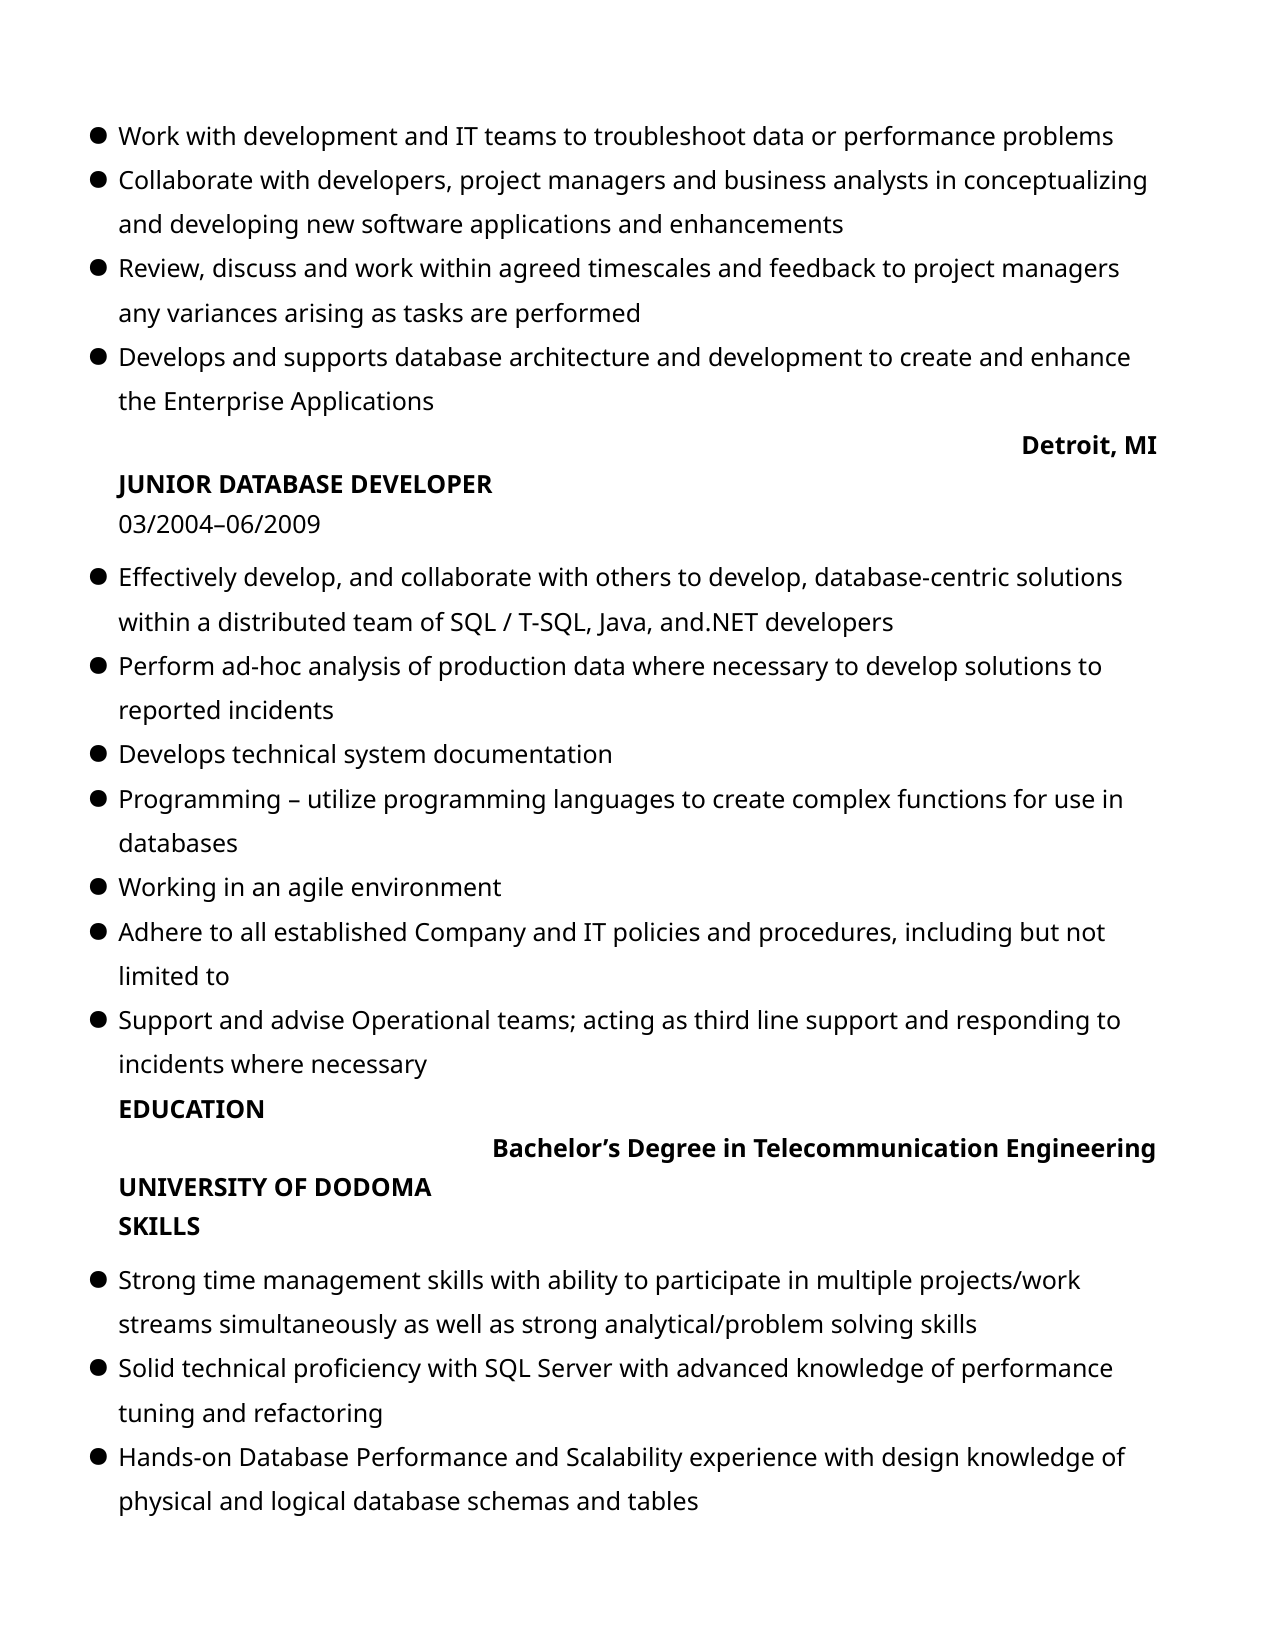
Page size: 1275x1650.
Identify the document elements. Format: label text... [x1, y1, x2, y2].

list Review, discuss and work within agreed timescales and feedback to project managers any variances arising as tasks are performed [118, 251, 1157, 329]
list Support and advise Operational teams; acting as third line support and responding to incidents where necessary [118, 1003, 1157, 1081]
list Hands-on Database Performance and Scalability experience with design knowledge of physical and logical database schemas and tables [118, 1440, 1157, 1518]
list Perform ad-hoc analysis of production data where necessary to develop solutions to reported incidents [118, 649, 1157, 727]
text Bachelor’s Degree in Telecommunication Engineering [118, 1131, 1157, 1164]
text EDUCATION [118, 1091, 1157, 1125]
list Effectively develop, and collaborate with others to develop, database-centric solutions within a distributed team of SQL / T-SQL, Java, and.NET developers [118, 560, 1157, 638]
list Working in an agile environment [118, 870, 1157, 904]
list Programming – utilize programming languages to create complex functions for use in databases [118, 781, 1157, 860]
list Work with development and IT teams to troubleshoot data or performance problems [118, 118, 1157, 152]
list Solid technical proficiency with SQL Server with advanced knowledge of performance tuning and refactoring [118, 1351, 1157, 1429]
list Collaborate with developers, project managers and business analysts in conceptualizing and developing new software applications and enhancements [118, 162, 1157, 241]
text UNIVERSITY OF DODOMA [118, 1170, 1157, 1204]
list Adhere to all established Company and IT policies and procedures, including but not limited to [118, 914, 1157, 993]
list Develops technical system documentation [118, 737, 1157, 771]
text Detroit, MI [118, 428, 1157, 462]
list Strong time management skills with ability to participate in multiple projects/work streams simultaneously as well as strong analytical/problem solving skills [118, 1263, 1157, 1341]
list Develops and supports database architecture and development to create and enhance the Enterprise Applications [118, 339, 1157, 418]
text SKILLS [118, 1209, 1157, 1243]
text 03/2004–06/2009 [118, 506, 1157, 540]
text JUNIOR DATABASE DEVELOPER [118, 467, 1157, 501]
